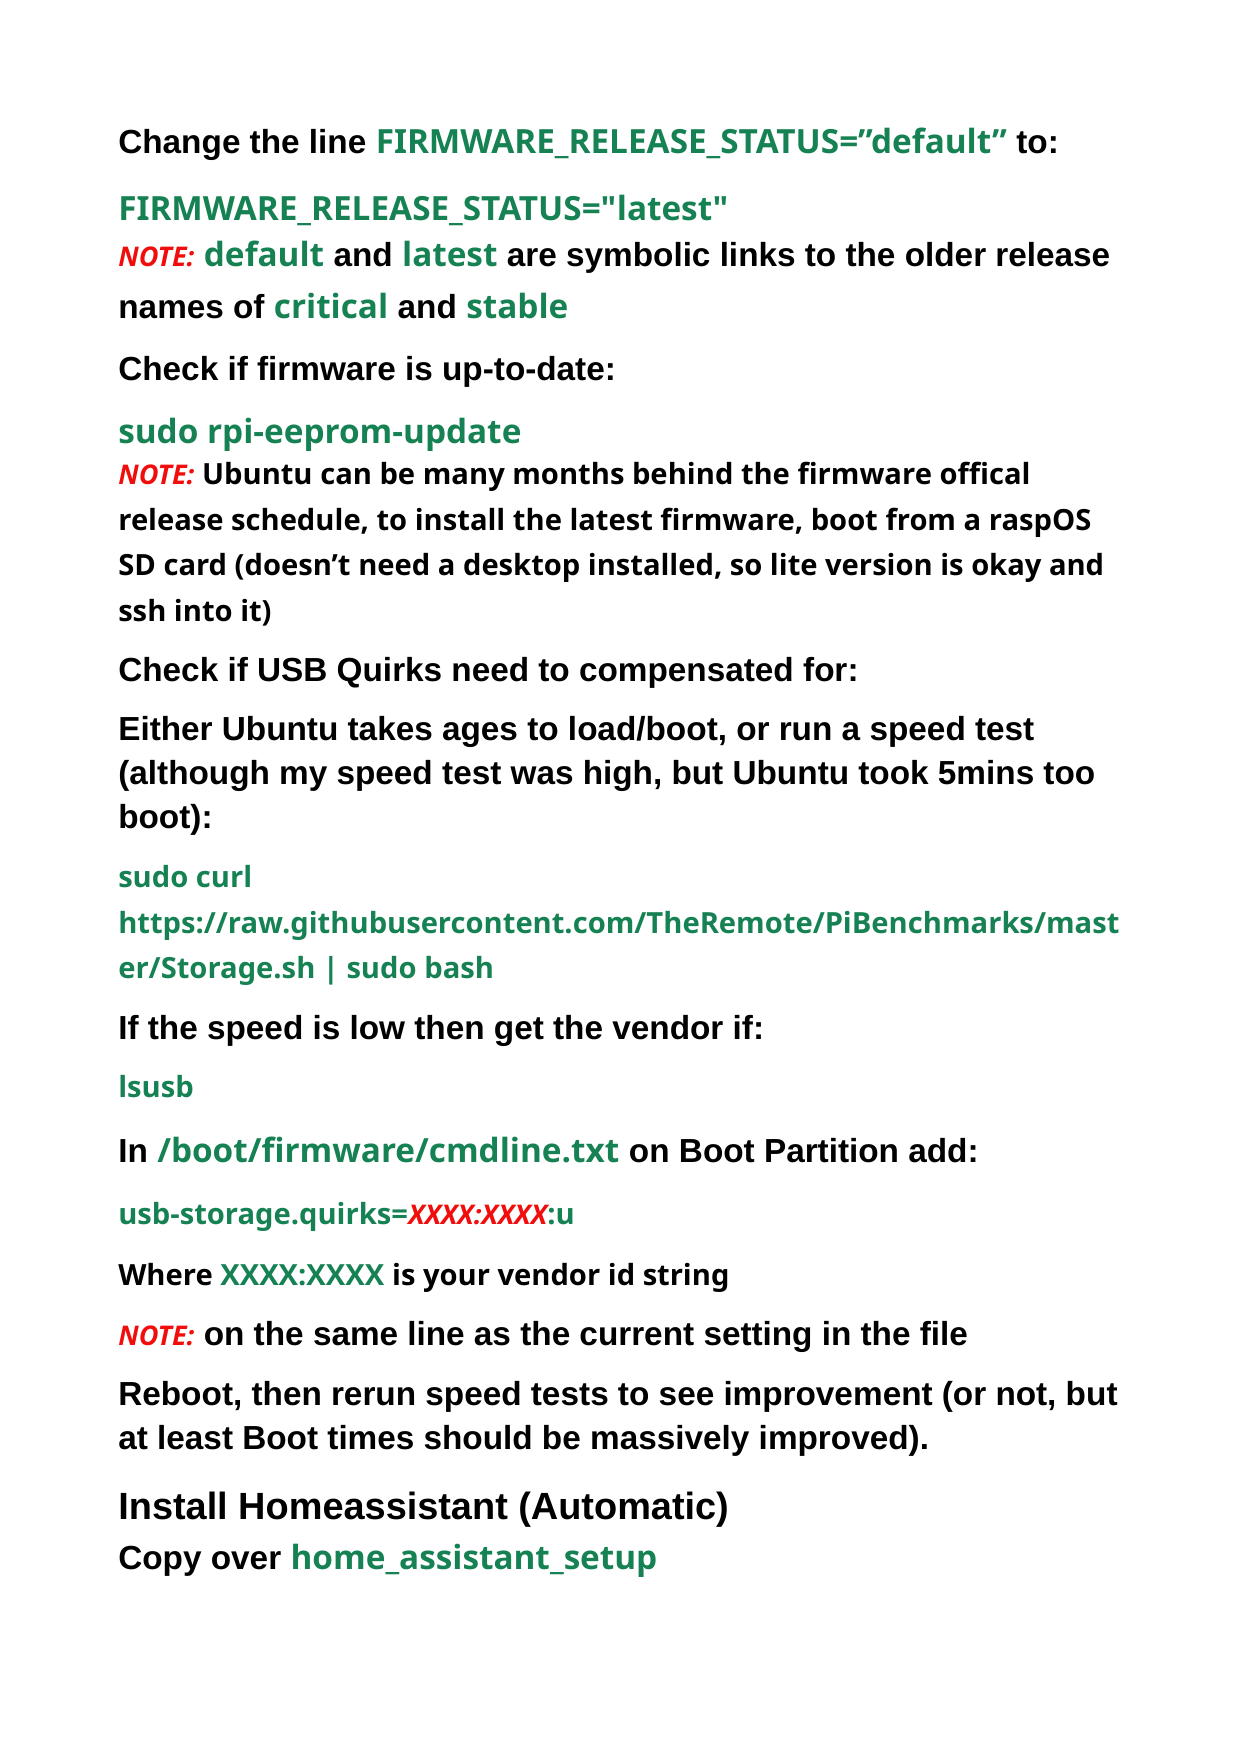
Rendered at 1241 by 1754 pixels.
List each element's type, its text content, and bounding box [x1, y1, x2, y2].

text sudo rpi-eeprom-update [118, 408, 1122, 453]
text NOTE: default and latest are symbolic links to the older release names of critical and stable [118, 230, 1122, 328]
text sudo curl https://raw.githubusercontent.com/TheRemote/PiBenchmarks/master/Storage.sh | sudo bash [118, 856, 1122, 987]
text NOTE: on the same line as the current setting in the file [118, 1314, 1122, 1353]
text In /boot/firmware/cmdline.txt on Boot Partition add: [118, 1127, 1122, 1172]
text Reboot, then rerun speed tests to see improvement (or not, but at least Boot times should be massively improved). [118, 1374, 1122, 1456]
text Copy over home_assistant_setup [118, 1534, 1122, 1579]
text NOTE: Ubuntu can be many months behind the firmware offical release schedule, to install the latest firmware, boot from a raspOS SD card (doesn’t need a desktop installed, so lite version is okay and ssh into it) [118, 453, 1122, 630]
text If the speed is low then get the vendor if: [118, 1008, 1122, 1046]
text usb-storage.quirks=XXXX:XXXX:u [118, 1193, 1122, 1233]
text Check if firmware is up-to-date: [118, 349, 1122, 388]
text FIRMWARE_RELEASE_STATUS="latest" [118, 185, 1122, 230]
text Check if USB Quirks need to compensated for: [118, 651, 1122, 689]
text lsusb [118, 1067, 1122, 1106]
text Change the line FIRMWARE_RELEASE_STATUS=”default” to: [118, 118, 1122, 163]
text Where XXXX:XXXX is your vendor id string [118, 1254, 1122, 1293]
text Either Ubuntu takes ages to load/boot, or run a speed test (although my speed test was high, but Ubuntu took 5mins too boot): [118, 709, 1122, 836]
subtitle Install Homeassistant (Automatic) [118, 1484, 1122, 1527]
